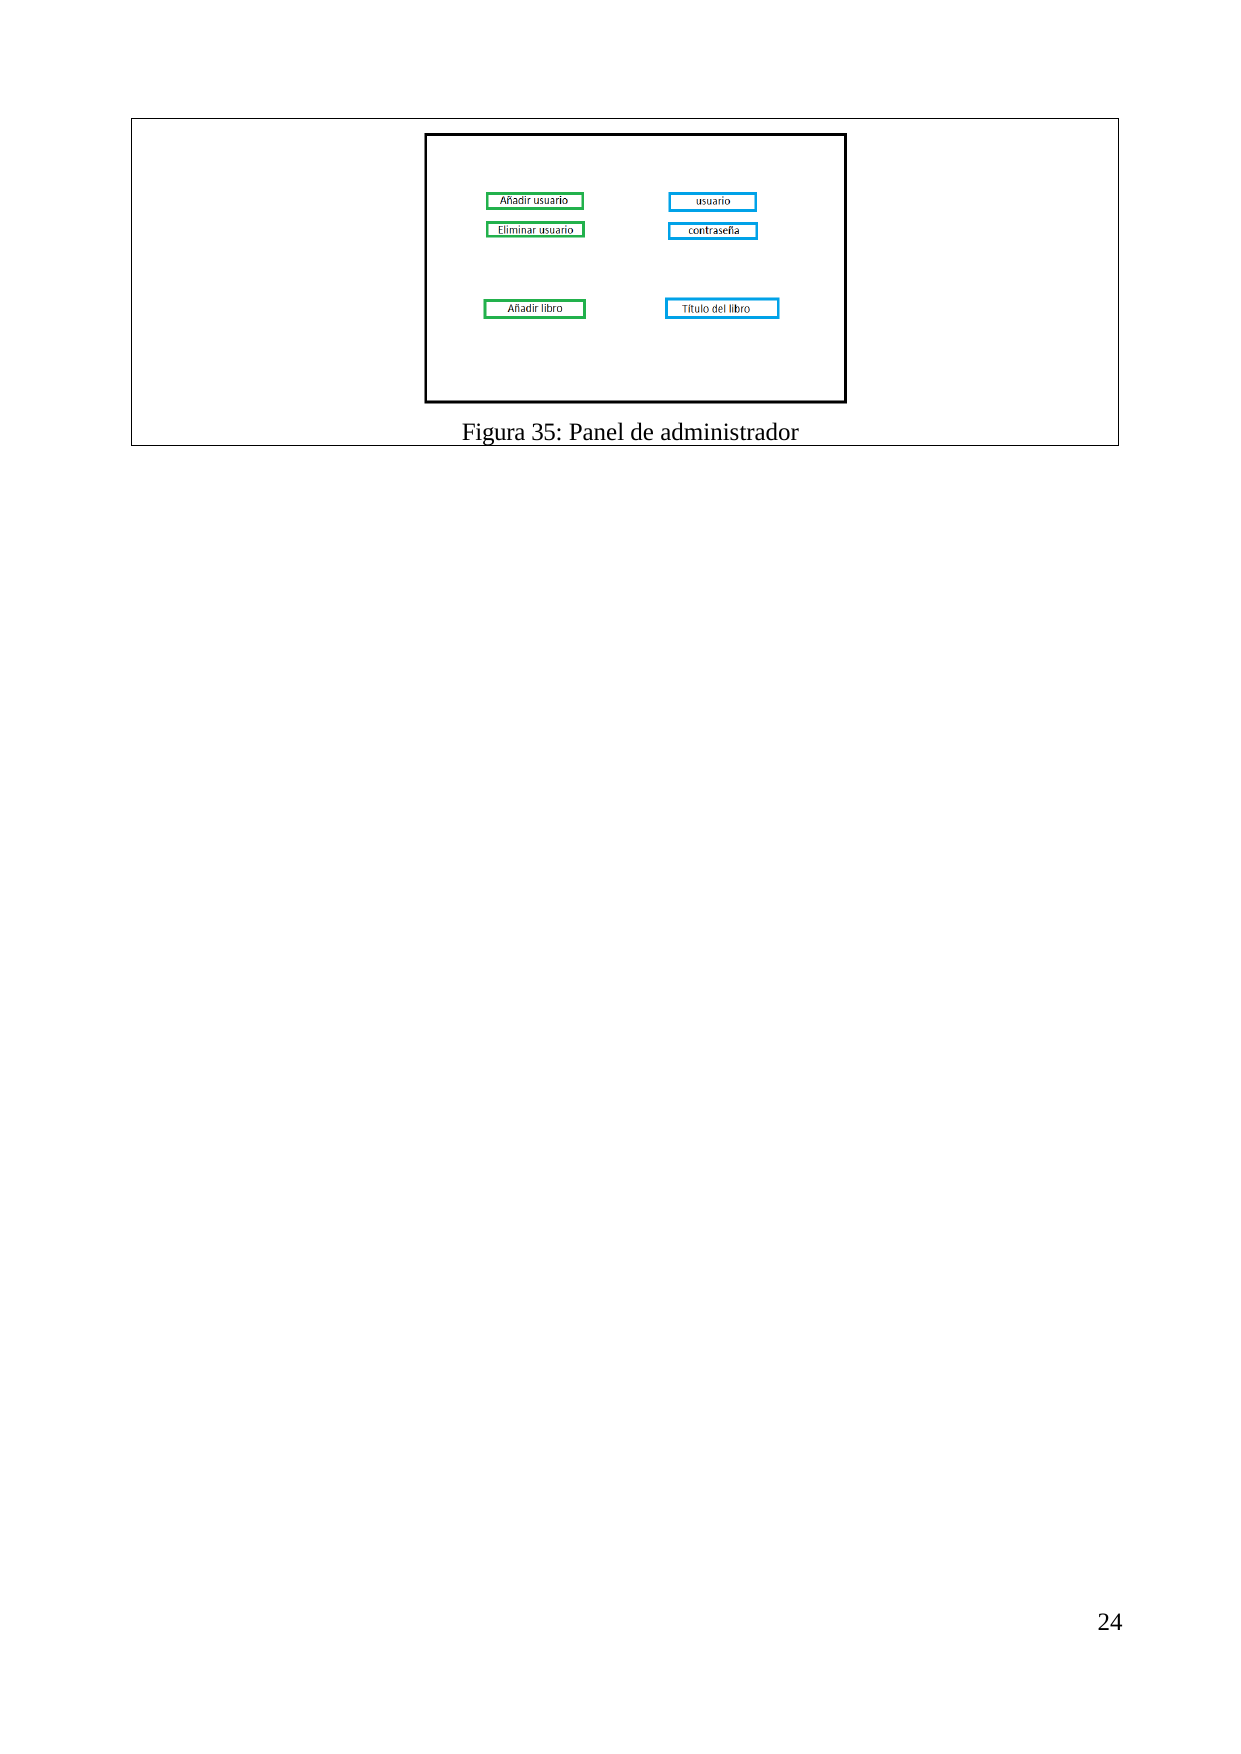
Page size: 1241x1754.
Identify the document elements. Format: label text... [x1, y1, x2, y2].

table_cell Figura 35: Panel de administrador [132, 119, 1118, 445]
